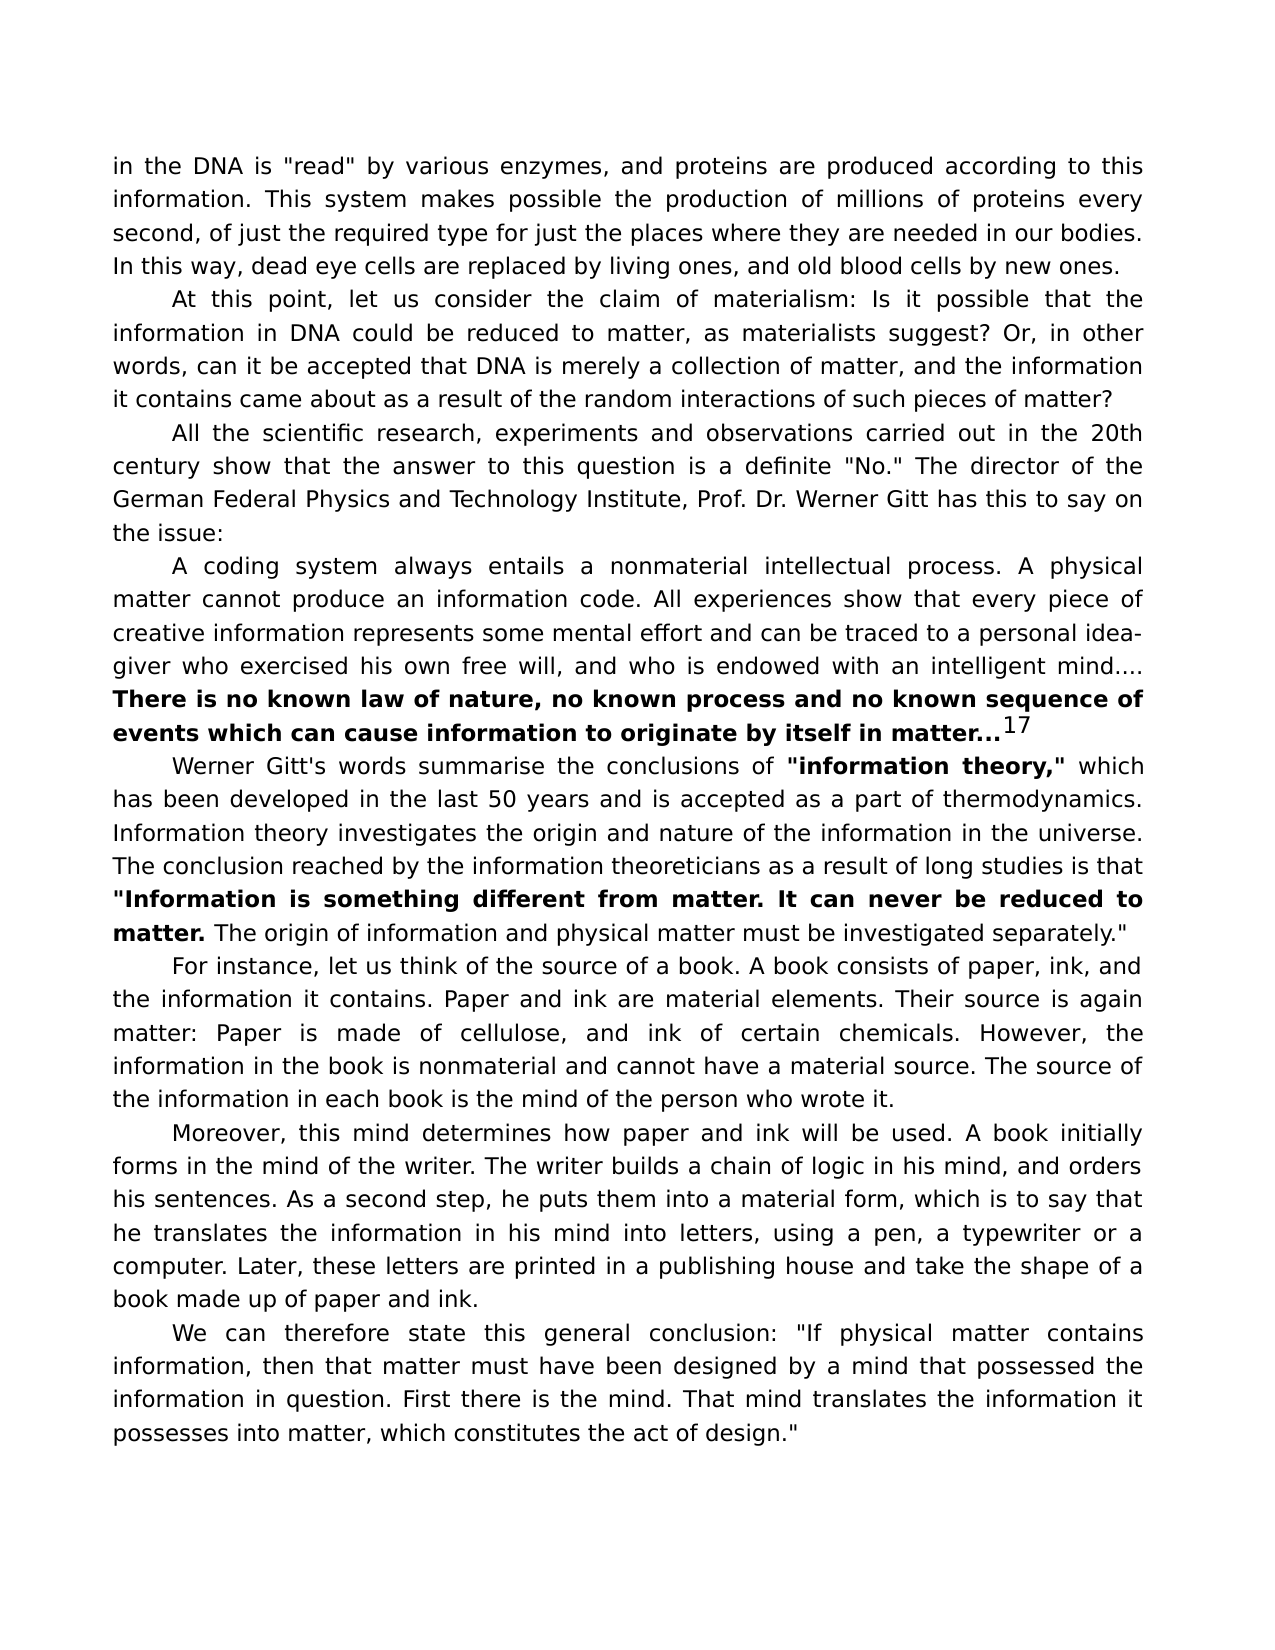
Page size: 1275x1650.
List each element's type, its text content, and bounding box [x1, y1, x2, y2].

text For instance, let us think of the source of a book. A book consists of paper, ink, and the information it contains. Paper and ink are material elements. Their source is again matter: Paper is made of cellulose, and ink of certain chemicals. However, the information in the book is nonmaterial and cannot have a material source. The source of the information in each book is the mind of the person who wrote it. [112, 948, 1145, 1114]
text We can therefore state this general conclusion: "If physical matter contains information, then that matter must have been designed by a mind that possessed the information in question. First there is the mind. That mind translates the information it possesses into matter, which constitutes the act of design." [112, 1314, 1145, 1448]
text in the DNA is "read" by various enzymes, and proteins are produced according to this information. This system makes possible the production of millions of proteins every second, of just the required type for just the places where they are needed in our bodies. In this way, dead eye cells are replaced by living ones, and old blood cells by new ones. [112, 148, 1145, 281]
text Werner Gitt's words summarise the conclusions of "information theory," which has been developed in the last 50 years and is accepted as a part of thermodynamics. Information theory investigates the origin and nature of the information in the universe. The conclusion reached by the information theoreticians as a result of long studies is that "Information is something different from matter. It can never be reduced to matter. The origin of information and physical matter must be investigated separately." [112, 748, 1145, 948]
text Moreover, this mind determines how paper and ink will be used. A book initially forms in the mind of the writer. The writer builds a chain of logic in his mind, and orders his sentences. As a second step, he puts them into a material form, which is to say that he translates the information in his mind into letters, using a pen, a typewriter or a computer. Later, these letters are printed in a publishing house and take the shape of a book made up of paper and ink. [112, 1114, 1145, 1314]
text A coding system always entails a nonmaterial intellectual process. A physical matter cannot produce an information code. All experiences show that every piece of creative information represents some mental effort and can be traced to a personal idea-giver who exercised his own free will, and who is endowed with an intelligent mind.... There is no known law of nature, no known process and no known sequence of events which can cause information to originate by itself in matter...17 [112, 548, 1145, 748]
text At this point, let us consider the claim of materialism: Is it possible that the information in DNA could be reduced to matter, as materialists suggest? Or, in other words, can it be accepted that DNA is merely a collection of matter, and the information it contains came about as a result of the random interactions of such pieces of matter? [112, 281, 1145, 414]
text All the scientific research, experiments and observations carried out in the 20th century show that the answer to this question is a definite "No." The director of the German Federal Physics and Technology Institute, Prof. Dr. Werner Gitt has this to say on the issue: [112, 414, 1145, 548]
